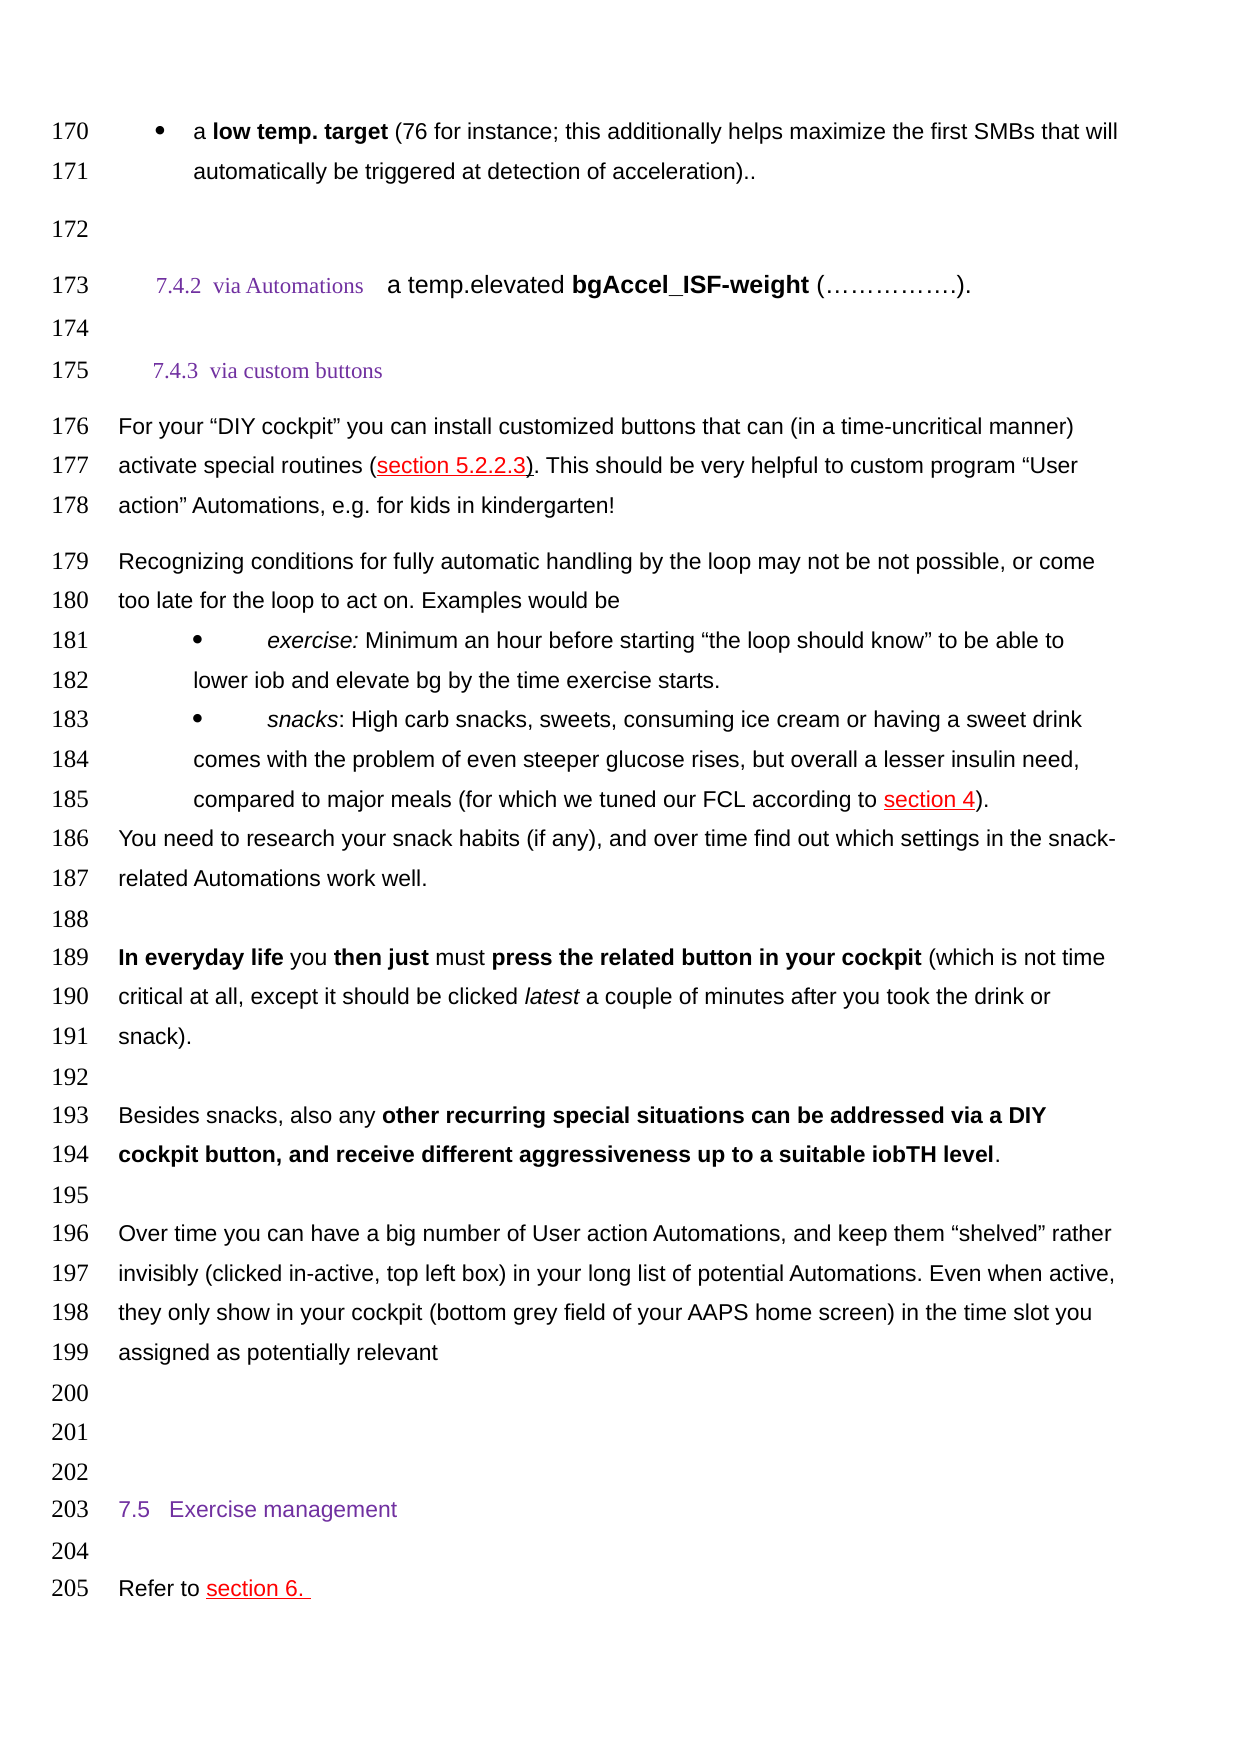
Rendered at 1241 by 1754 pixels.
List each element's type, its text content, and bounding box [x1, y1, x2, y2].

text You need to research your snack habits (if any), and over time find out which settings in the snack-related Automations work well. [118, 825, 1122, 891]
text Besides snacks, also any other recurring special situations can be addressed via a DIY cockpit button, and receive different aggressiveness up to a suitable iobTH level. [118, 1102, 1122, 1167]
list a low temp. target (76 for instance; this additionally helps maximize the first SMBs that will automatically be triggered at detection of acceleration).. [156, 118, 1122, 184]
text Recognizing conditions for fully automatic handling by the loop may not be not possible, or come too late for the loop to act on. Examples would be [118, 548, 1122, 614]
text In everyday life you then just must press the related button in your cockpit (which is not time critical at all, except it should be clicked latest a couple of minutes after you took the drink or snack). [118, 944, 1122, 1049]
list snacks: High carb snacks, sweets, consuming ice cream or having a sweet drink comes with the problem of even steeper glucose rises, but overall a lesser insulin need, compared to major meals (for which we tuned our FCL according to section 4). [193, 706, 1122, 812]
list exercise: Minimum an hour before starting “the loop should know” to be able to lower iob and elevate bg by the time exercise starts. [193, 627, 1122, 693]
text 7.4.2 via Automations a temp.elevated bgAccel_ISF-weight (…………….). [156, 270, 1122, 299]
text Over time you can have a big number of User action Automations, and keep them “shelved” rather invisibly (clicked in-active, top left box) in your long list of potential Automations. Even when active, they only show in your cockpit (bottom grey field of your AAPS home screen) in the time slot you assigned as potentially relevant [118, 1220, 1122, 1365]
list For your “DIY cockpit” you can install customized buttons that can (in a time-uncritical manner) activate special routines (section 5.2.2.3). This should be very helpful to custom program “User action” Automations, e.g. for kids in kindergarten! [118, 413, 1122, 518]
list 7.4.3 via custom buttons [118, 357, 1122, 383]
text 7.5 Exercise management [118, 1496, 1122, 1523]
text Refer to section 6. [118, 1575, 1122, 1602]
